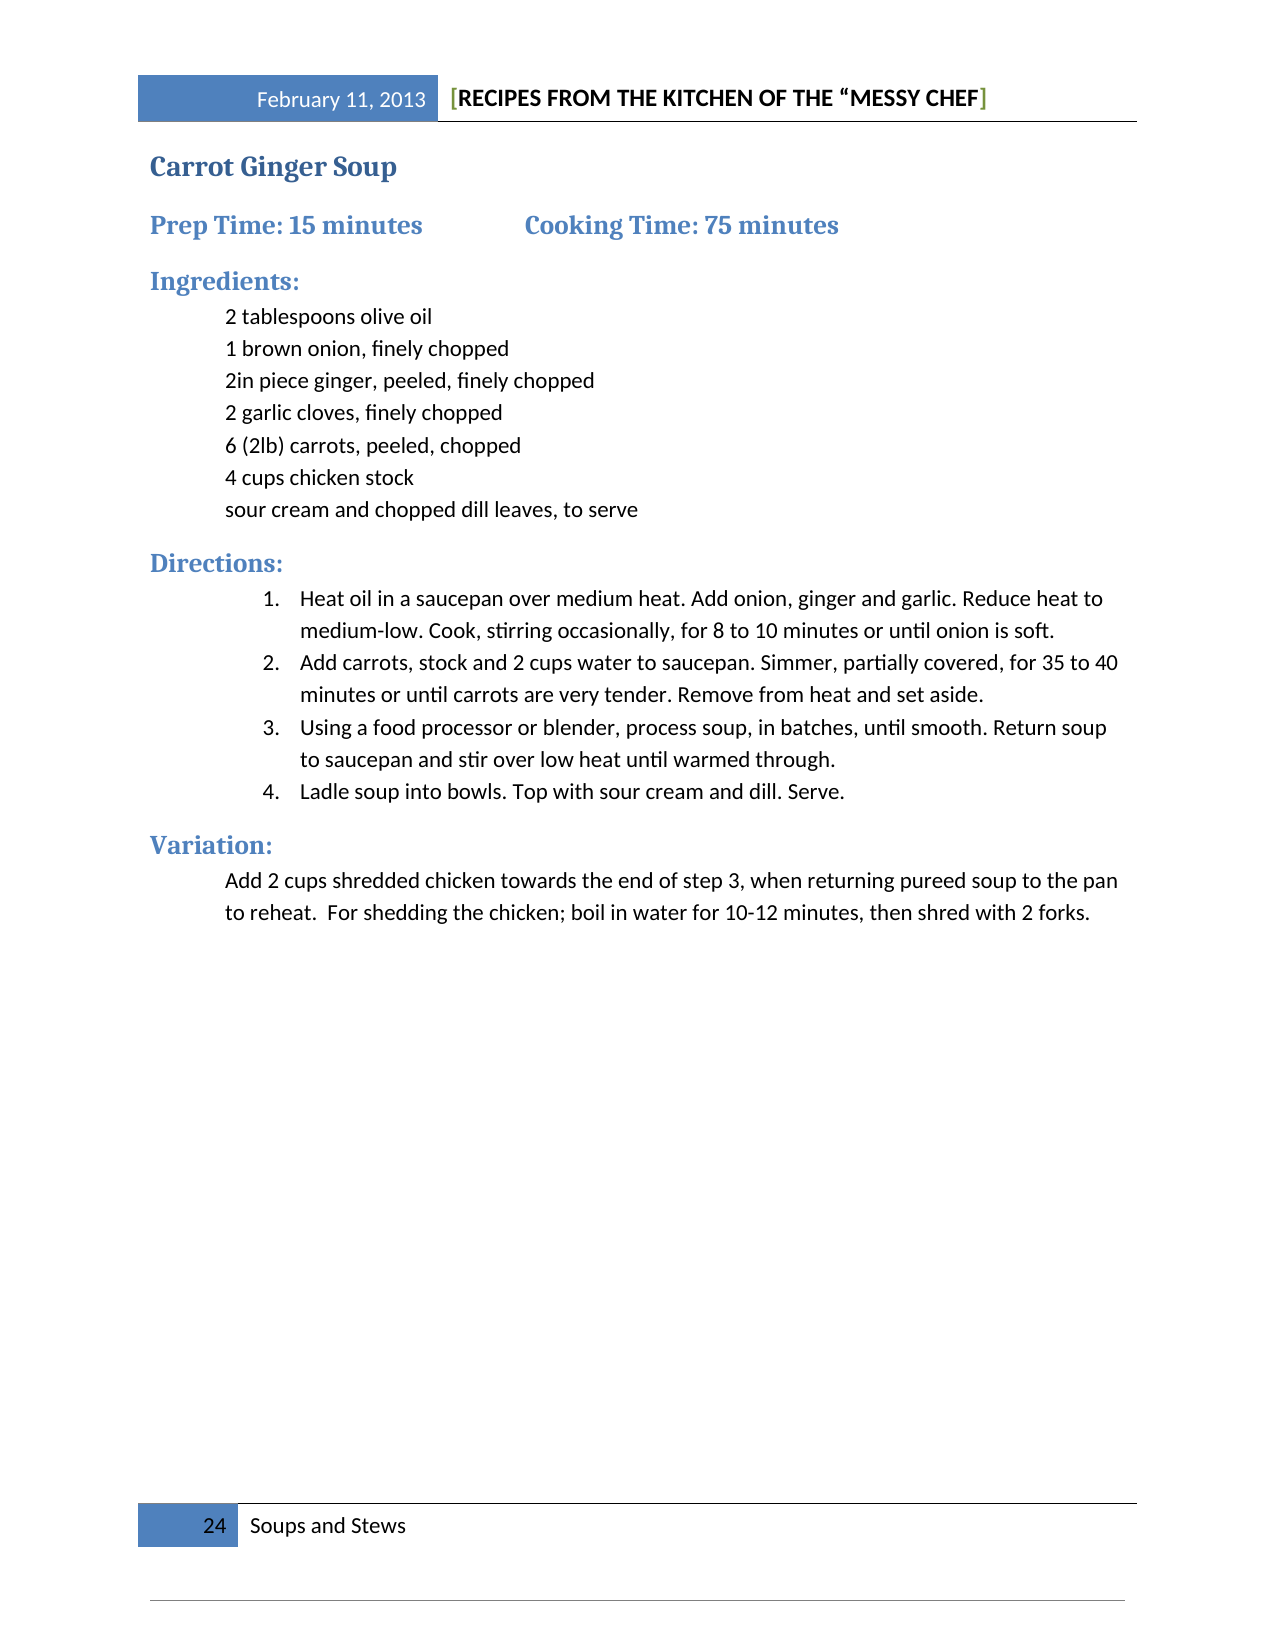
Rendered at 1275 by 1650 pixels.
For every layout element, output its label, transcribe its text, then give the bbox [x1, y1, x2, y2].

subtitle Variation: [150, 830, 1125, 861]
list 6 (2lb) carrots, peeled, chopped [225, 431, 1125, 459]
list sour cream and chopped dill leaves, to serve [225, 495, 1125, 523]
list Heat oil in a saucepan over medium heat. Add onion, ginger and garlic. Reduce heat to medium-low. Cook, stirring occasionally, for 8 to 10 minutes or until onion is soft. [262, 584, 1125, 644]
list Using a food processor or blender, process soup, in batches, until smooth. Return soup to saucepan and stir over low heat until warmed through. [262, 713, 1125, 773]
subtitle Directions: [150, 548, 1125, 579]
list 2in piece ginger, peeled, finely chopped [225, 366, 1125, 394]
list 2 garlic cloves, finely chopped [225, 398, 1125, 427]
list Ladle soup into bowls. Top with sour cream and dill. Serve. [262, 777, 1125, 805]
text Add 2 cups shredded chicken towards the end of step 3, when returning pureed soup to the pan to reheat. For shedding the chicken; boil in water for 10-12 minutes, then shred with 2 forks. [225, 866, 1125, 926]
list 1 brown onion, finely chopped [225, 334, 1125, 362]
subtitle Carrot Ginger Soup [150, 150, 1125, 184]
list 4 cups chicken stock [225, 463, 1125, 491]
list Add carrots, stock and 2 cups water to saucepan. Simmer, partially covered, for 35 to 40 minutes or until carrots are very tender. Remove from heat and set aside. [262, 648, 1125, 708]
subtitle Ingredients: [150, 266, 1125, 297]
subtitle Prep Time: 15 minutes Cooking Time: 75 minutes [150, 210, 1125, 241]
list 2 tablespoons olive oil [225, 302, 1125, 330]
